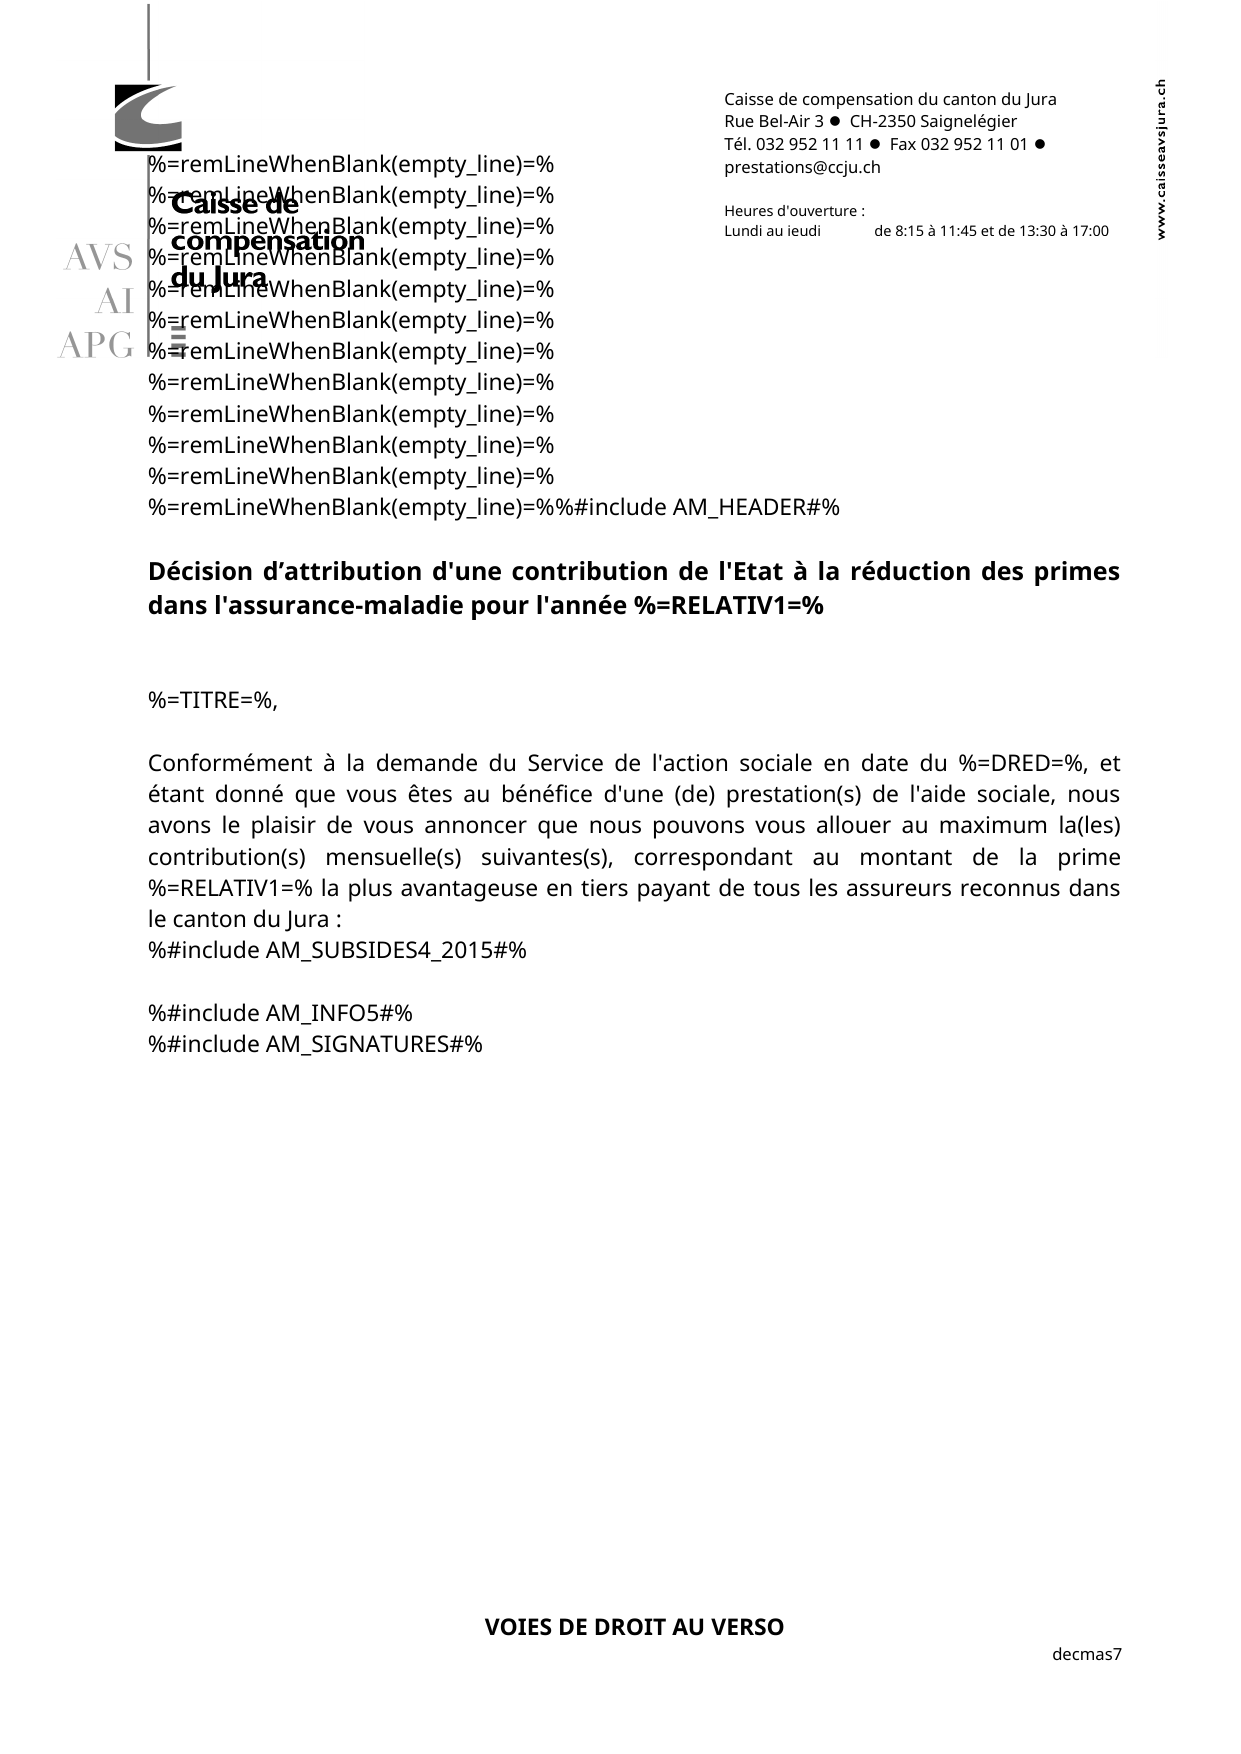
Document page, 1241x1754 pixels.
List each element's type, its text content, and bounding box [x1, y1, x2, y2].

text %=remLineWhenBlank(empty_line)=% [366, 304, 1122, 335]
text %=remLineWhenBlank(empty_line)=% [366, 210, 683, 241]
text %=remLineWhenBlank(empty_line)=% [148, 398, 1122, 429]
text %#include AM_SUBSIDES4_2015#% [148, 934, 1122, 966]
picture [245, 348, 251, 358]
text %=remLineWhenBlank(empty_line)=% [366, 273, 1122, 304]
picture [214, 348, 220, 358]
picture [275, 346, 282, 358]
text %=remLineWhenBlank(empty_line)=% [148, 366, 1122, 398]
picture [335, 351, 342, 357]
text %=remLineWhenBlank(empty_line)=% [148, 460, 1122, 491]
text %=remLineWhenBlank(empty_line)=%%#include AM_HEADER#% [148, 491, 1122, 523]
picture [294, 348, 300, 358]
picture [321, 348, 327, 358]
picture [335, 344, 342, 350]
text %#include AM_SIGNATURES#% [148, 1028, 1122, 1059]
text %=remLineWhenBlank(empty_line)=% [148, 429, 1122, 460]
text Décision d’attribution d'une contribution de l'Etat à la réduction des primes dans l'assurance‑maladie pour l'année %=RELATIV1=% [148, 554, 1122, 622]
text %#include AM_INFO5#% [148, 997, 1122, 1028]
text %=remLineWhenBlank(empty_line)=% [148, 335, 1122, 366]
picture [56, 1, 365, 358]
text Conformément à la demande du Service de l'action sociale en date du %=DRED=%, et étant donné que vous êtes au bénéfice d'une (de) prestation(s) de l'aide sociale, nous avons le plaisir de vous annoncer que nous pouvons vous allouer au maximum la(les) contribution(s) mensuelle(s) suivantes(s), correspondant au montant de la prime %=RELATIV1=% la plus avantageuse en tiers payant de tous les assureurs reconnus dans le canton du Jura : [148, 747, 1122, 934]
text %=remLineWhenBlank(empty_line)=% [366, 179, 683, 210]
text %=TITRE=%, [148, 684, 1122, 716]
picture [206, 348, 212, 358]
text %=remLineWhenBlank(empty_line)=% [366, 241, 1122, 273]
picture [1155, 1, 1168, 358]
text %=remLineWhenBlank(empty_line)=% [366, 148, 683, 179]
